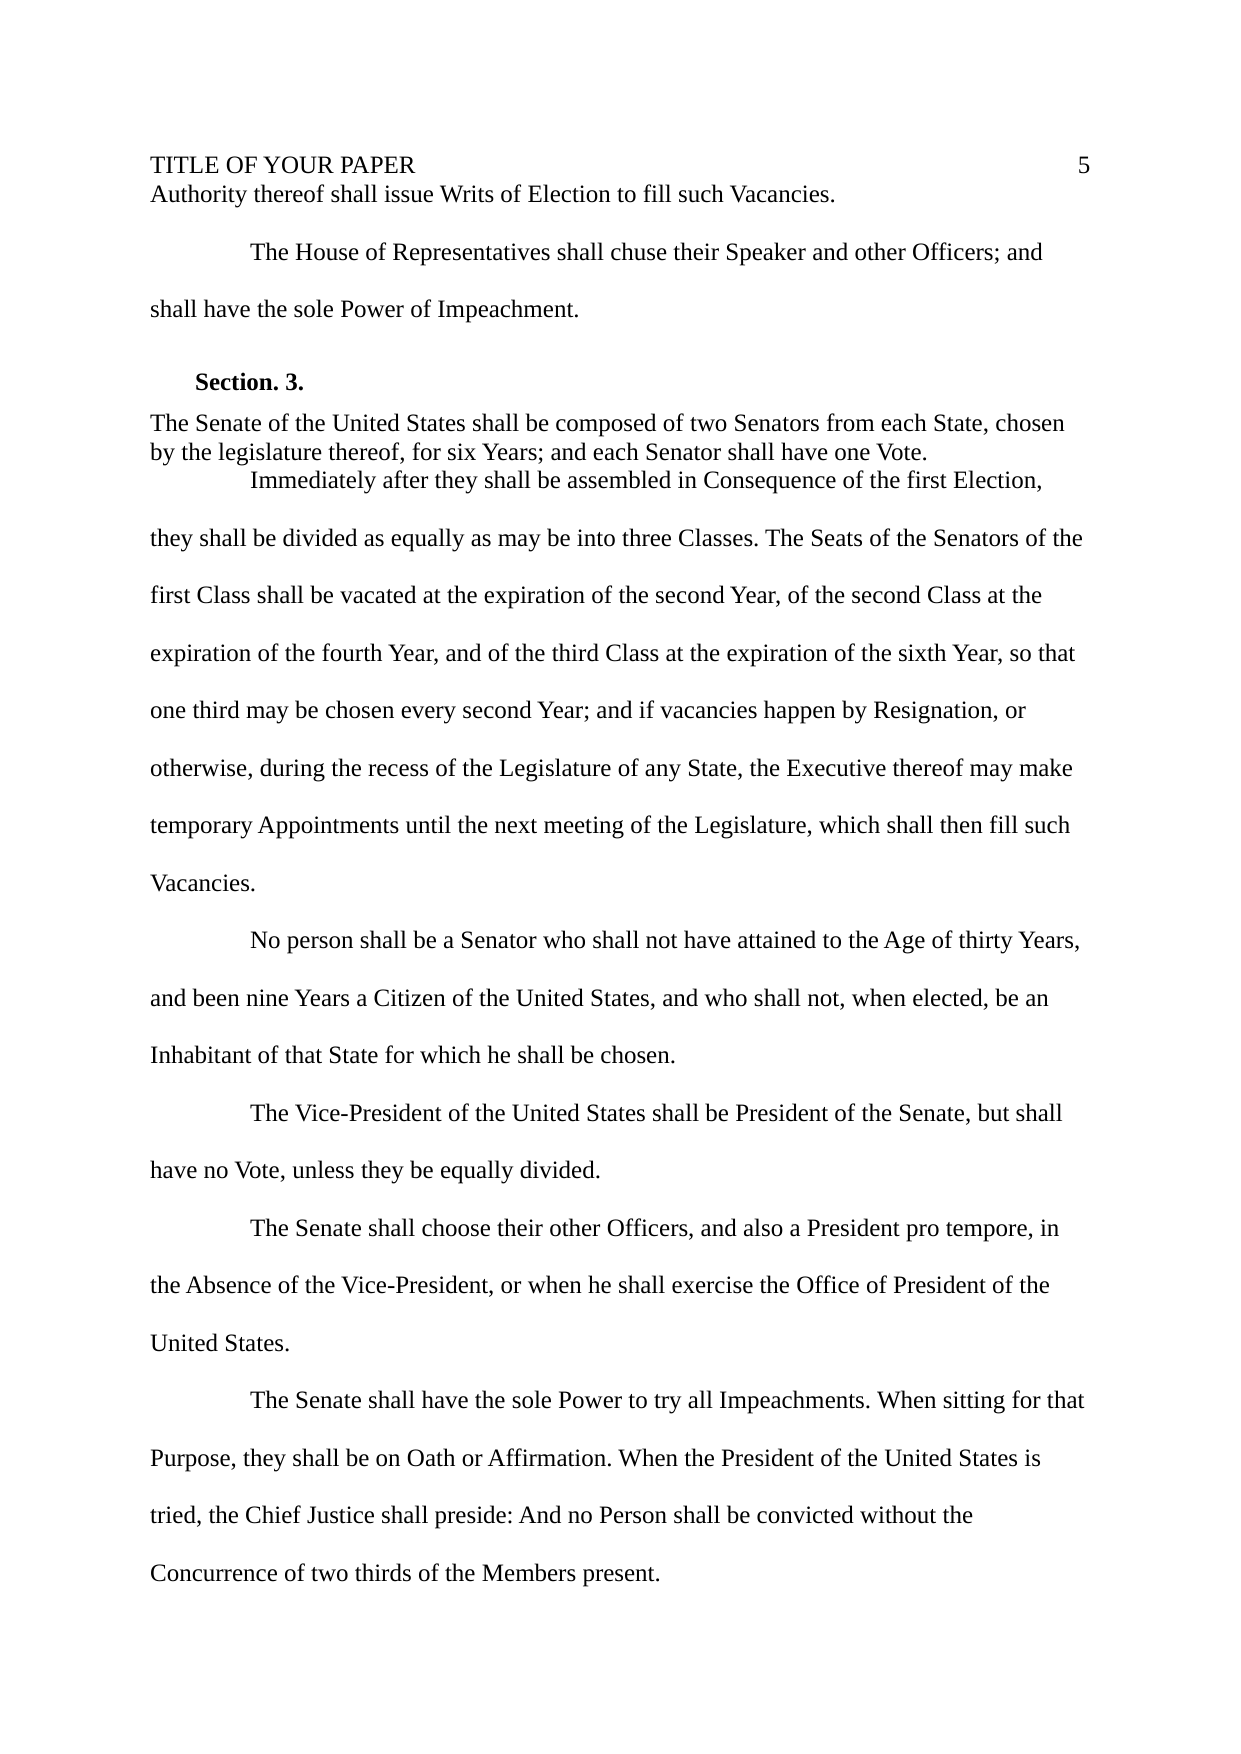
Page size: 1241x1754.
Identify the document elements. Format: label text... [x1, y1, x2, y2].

text Authority thereof shall issue Writs of Election to fill such Vacancies. [150, 179, 1090, 208]
text The Senate shall have the sole Power to try all Impeachments. When sitting for that Purpose, they shall be on Oath or Affirmation. When the President of the United States is tried, the Chief Justice shall preside: And no Person shall be convicted without the Concurrence of two thirds of the Members present. [150, 1385, 1090, 1587]
text The Senate of the United States shall be composed of two Senators from each State, chosen by the legislature thereof, for six Years; and each Senator shall have one Vote. [150, 408, 1090, 465]
text The Senate shall choose their other Officers, and also a President pro tempore, in the Absence of the Vice-President, or when he shall exercise the Office of President of the United States. [150, 1213, 1090, 1357]
text No person shall be a Senator who shall not have attained to the Age of thirty Years, and been nine Years a Citizen of the United States, and who shall not, when elected, be an Inhabitant of that State for which he shall be chosen. [150, 925, 1090, 1069]
text Immediately after they shall be assembled in Consequence of the first Election, they shall be divided as equally as may be into three Classes. The Seats of the Senators of the first Class shall be vacated at the expiration of the second Year, of the second Class at the expiration of the fourth Year, and of the third Class at the expiration of the sixth Year, so that one third may be chosen every second Year; and if vacancies happen by Resignation, or otherwise, during the recess of the Legislature of any State, the Executive thereof may make temporary Appointments until the next meeting of the Legislature, which shall then fill such Vacancies. [150, 465, 1090, 897]
subtitle Section. 3. [195, 367, 1090, 395]
text The Vice-President of the United States shall be President of the Senate, but shall have no Vote, unless they be equally divided. [150, 1098, 1090, 1184]
text The House of Representatives shall chuse their Speaker and other Officers; and shall have the sole Power of Impeachment. [150, 237, 1090, 323]
